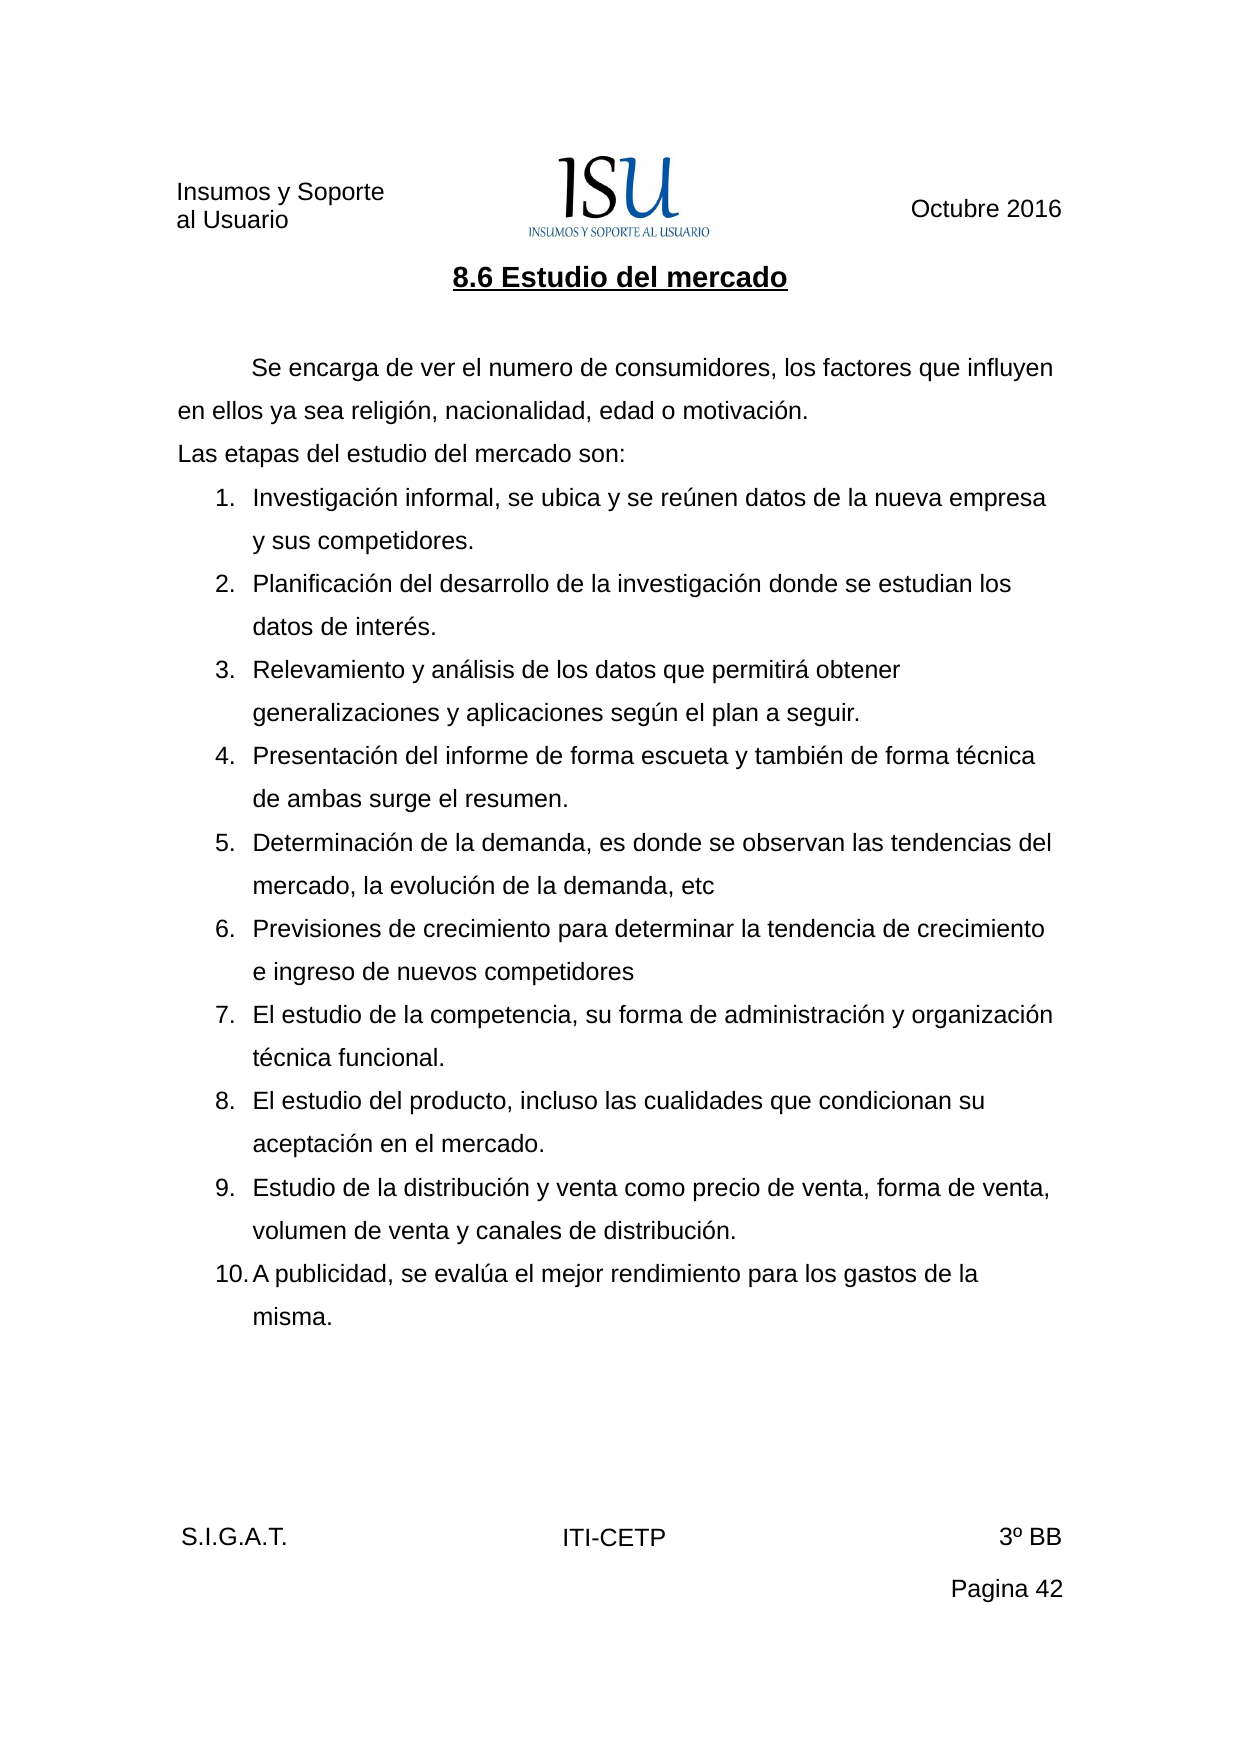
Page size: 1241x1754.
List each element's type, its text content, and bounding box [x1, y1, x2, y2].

list Presentación del informe de forma escueta y también de forma técnica de ambas surge el resumen. [215, 741, 1063, 813]
text 8.6 Estudio del mercado [177, 260, 1063, 293]
list El estudio de la competencia, su forma de administración y organización técnica funcional. [215, 1000, 1063, 1072]
list Planificación del desarrollo de la investigación donde se estudian los datos de interés. [215, 569, 1063, 641]
list Determinación de la demanda, es donde se observan las tendencias del mercado, la evolución de la demanda, etc [215, 828, 1063, 899]
text Las etapas del estudio del mercado son: [177, 439, 1063, 468]
list Previsiones de crecimiento para determinar la tendencia de crecimiento e ingreso de nuevos competidores [215, 914, 1063, 986]
text Se encarga de ver el numero de consumidores, los factores que influyen en ellos ya sea religión, nacionalidad, edad o motivación. [177, 353, 1063, 425]
list Estudio de la distribución y venta como precio de venta, forma de venta, volumen de venta y canales de distribución. [215, 1173, 1063, 1244]
list El estudio del producto, incluso las cualidades que condicionan su aceptación en el mercado. [215, 1086, 1063, 1158]
list Relevamiento y análisis de los datos que permitirá obtener generalizaciones y aplicaciones según el plan a seguir. [215, 655, 1063, 727]
list A publicidad, se evalúa el mejor rendimiento para los gastos de la misma. [215, 1259, 1063, 1331]
picture [517, 138, 723, 252]
list Investigación informal, se ubica y se reúnen datos de la nueva empresa y sus competidores. [215, 483, 1063, 554]
